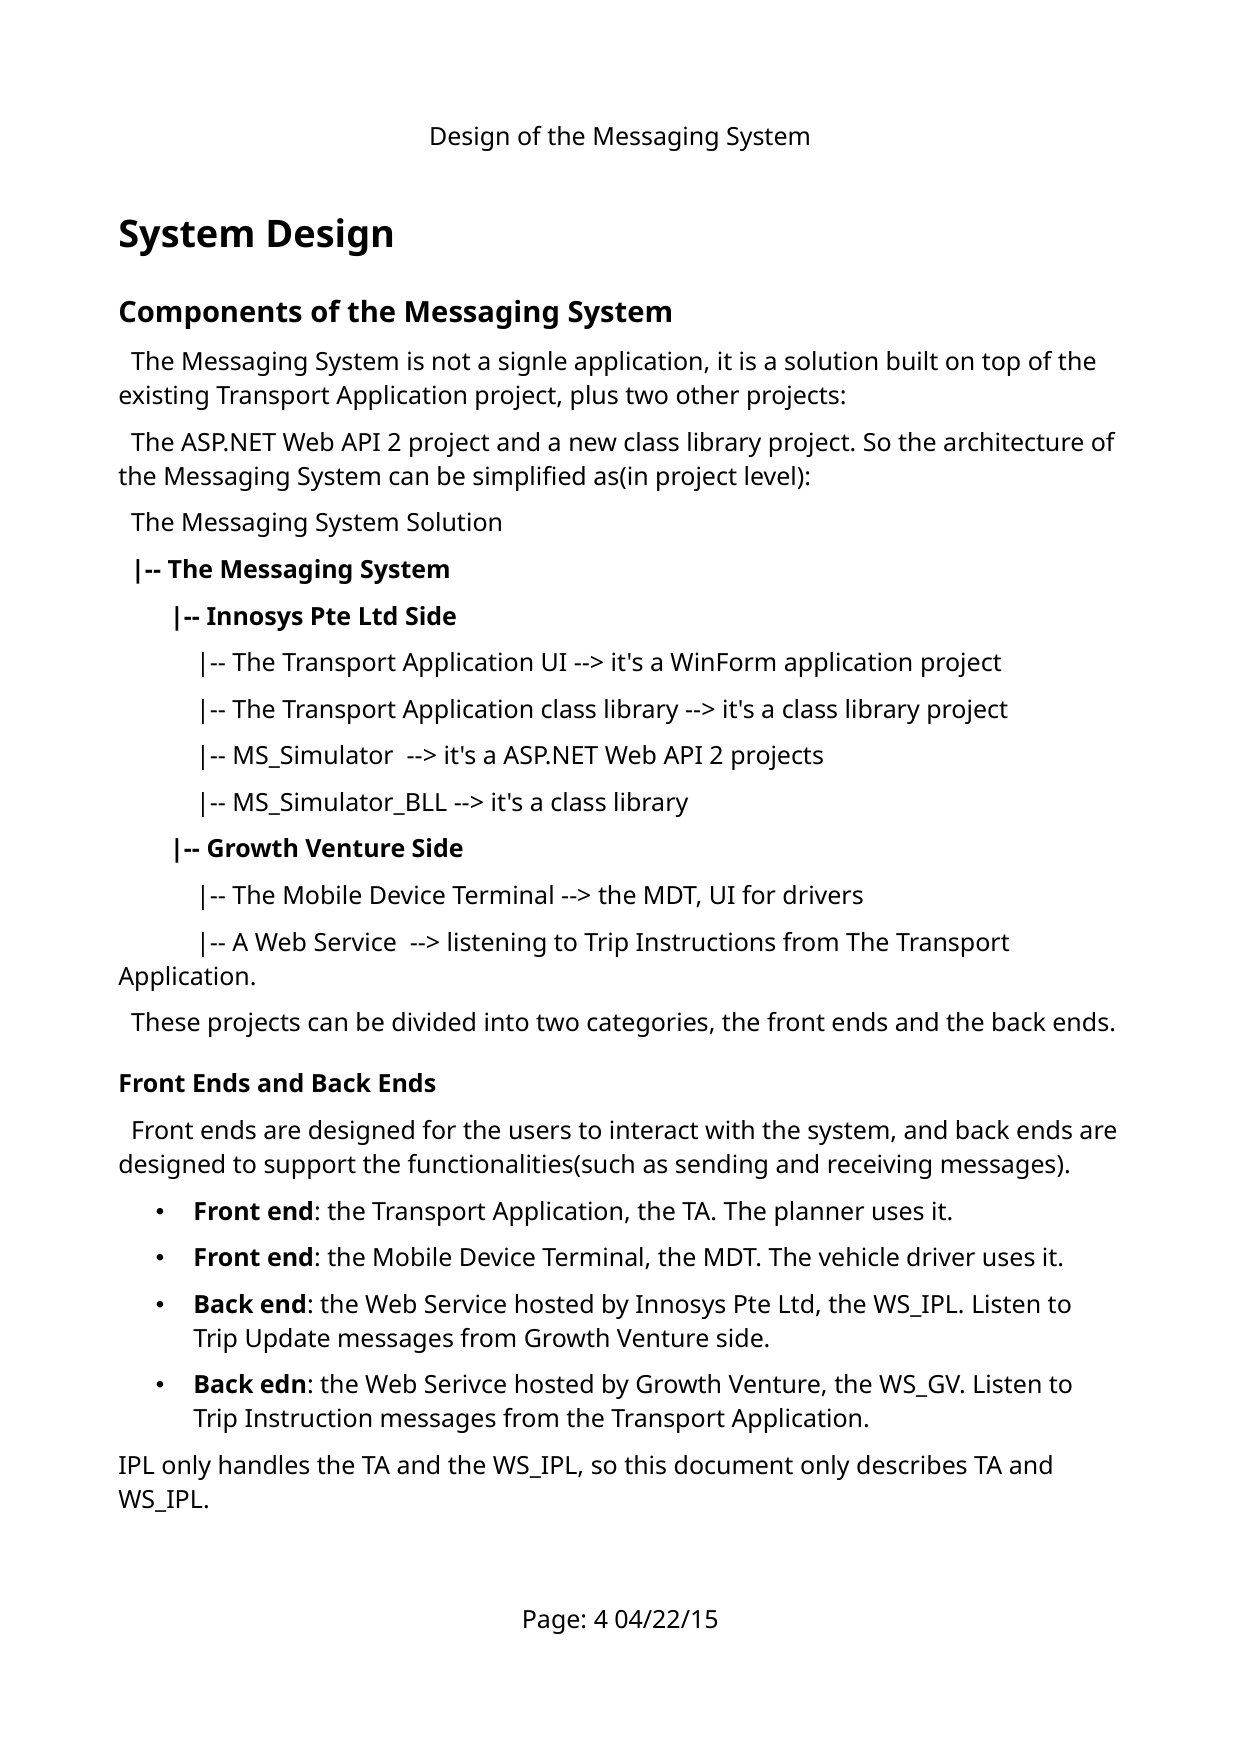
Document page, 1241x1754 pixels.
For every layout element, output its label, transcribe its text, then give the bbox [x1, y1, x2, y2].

text These projects can be divided into two categories, the front ends and the back ends. [118, 1005, 1122, 1039]
subtitle Components of the Messaging System [118, 292, 1122, 331]
text The Messaging System Solution [118, 505, 1122, 539]
list Front end: the Mobile Device Terminal, the MDT. The vehicle driver uses it. [156, 1240, 1122, 1274]
text The ASP.NET Web API 2 project and a new class library project. So the architecture of the Messaging System can be simplified as(in project level): [118, 424, 1122, 493]
text |-- The Mobile Device Terminal --> the MDT, UI for drivers [118, 878, 1122, 912]
text |-- MS_Simulator --> it's a ASP.NET Web API 2 projects [118, 738, 1122, 772]
text |-- Innosys Pte Ltd Side [118, 598, 1122, 632]
subtitle System Design [118, 207, 1122, 258]
text |-- Growth Venture Side [118, 831, 1122, 865]
text IPL only handles the TA and the WS_IPL, so this document only describes TA and WS_IPL. [118, 1447, 1122, 1516]
text |-- A Web Service --> listening to Trip Instructions from The Transport Application. [118, 924, 1122, 992]
list Back end: the Web Service hosted by Innosys Pte Ltd, the WS_IPL. Listen to Trip Update messages from Growth Venture side. [156, 1286, 1122, 1354]
text |-- The Transport Application UI --> it's a WinForm application project [118, 645, 1122, 679]
list Front end: the Transport Application, the TA. The planner uses it. [156, 1193, 1122, 1227]
subtitle Front Ends and Back Ends [118, 1066, 1122, 1100]
text |-- The Messaging System [118, 552, 1122, 586]
text |-- MS_Simulator_BLL --> it's a class library [118, 784, 1122, 818]
text Front ends are designed for the users to interact with the system, and back ends are designed to support the functionalities(such as sending and receiving messages). [118, 1112, 1122, 1181]
list Back edn: the Web Serivce hosted by Growth Venture, the WS_GV. Listen to Trip Instruction messages from the Transport Application. [156, 1367, 1122, 1435]
text |-- The Transport Application class library --> it's a class library project [118, 691, 1122, 725]
text The Messaging System is not a signle application, it is a solution built on top of the existing Transport Application project, plus two other projects: [118, 344, 1122, 412]
